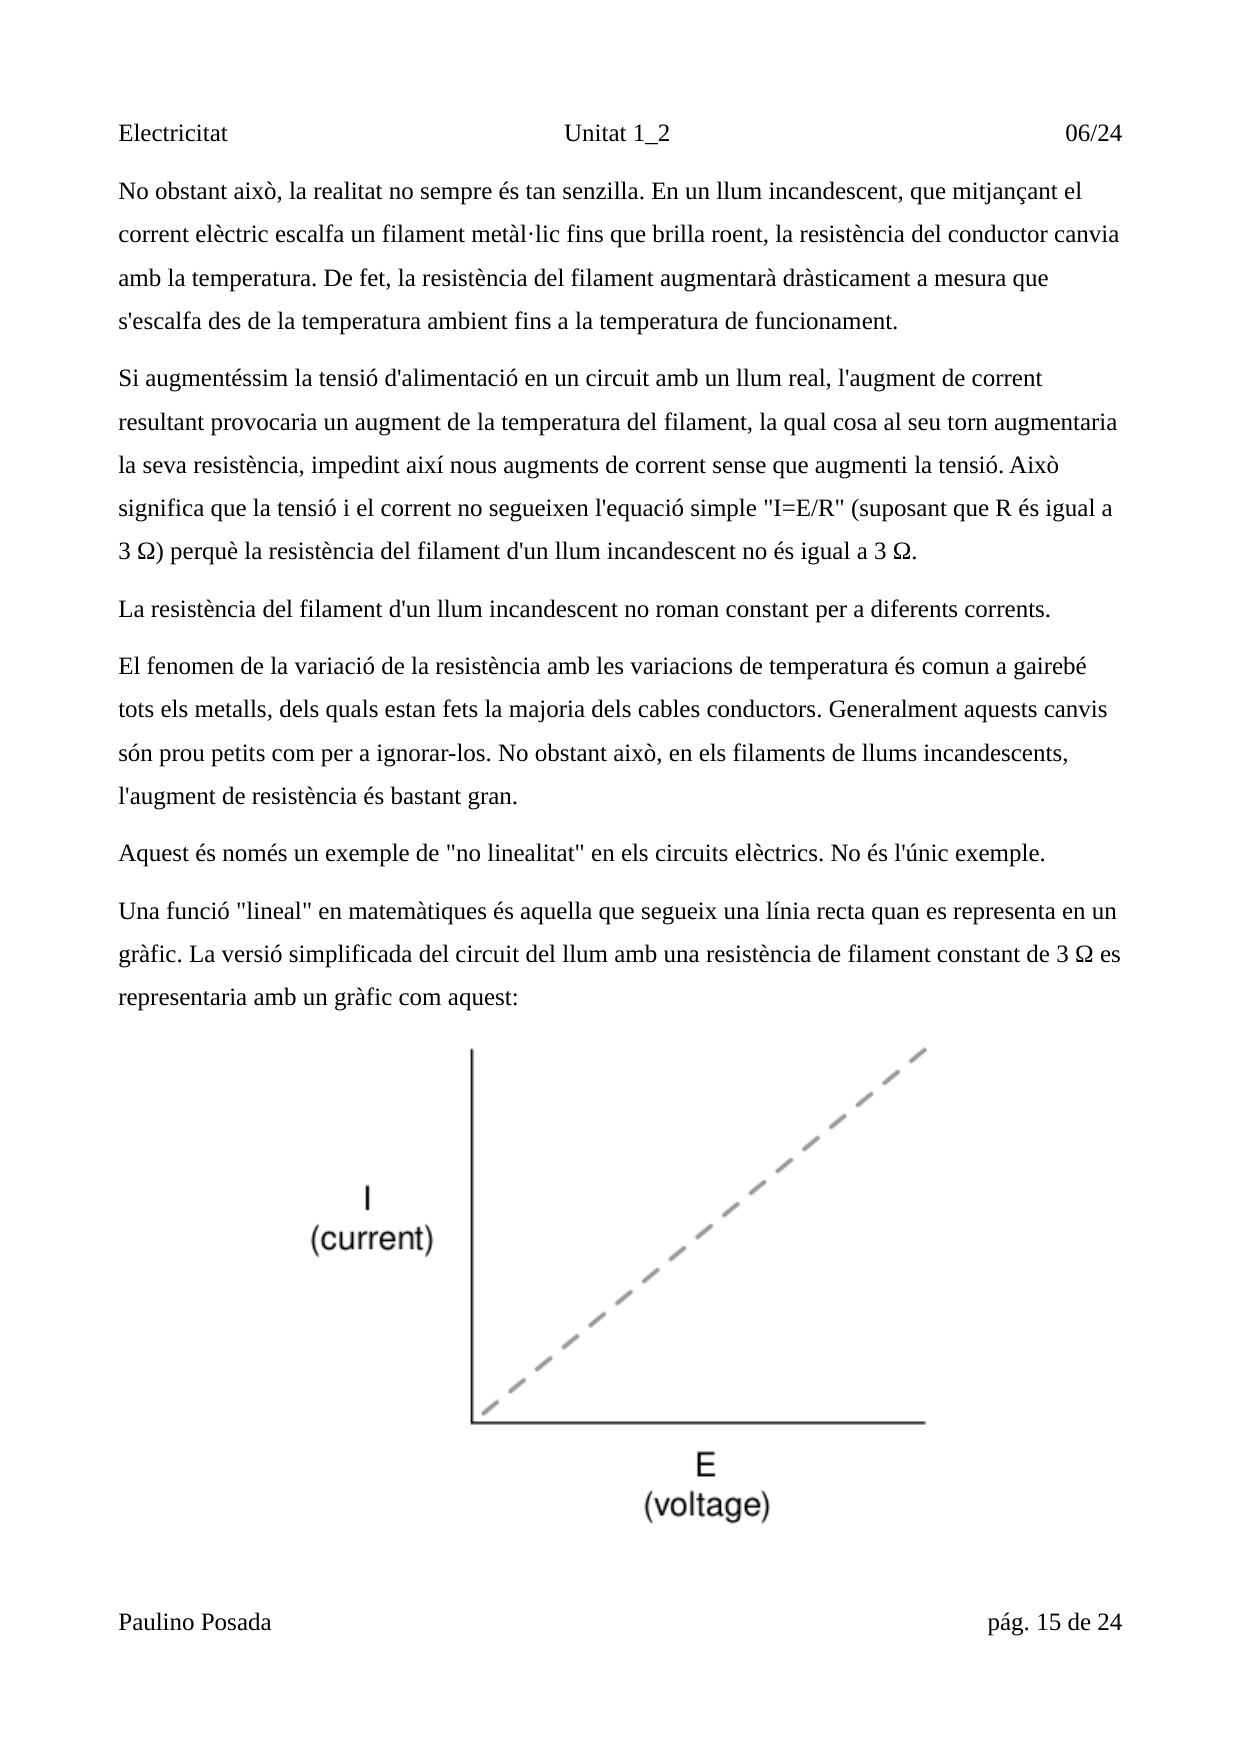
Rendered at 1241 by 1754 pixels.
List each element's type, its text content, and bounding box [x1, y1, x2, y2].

picture [305, 1038, 935, 1533]
text Una funció "lineal" en matemàtiques és aquella que segueix una línia recta quan es representa en un gràfic. La versió simplificada del circuit del llum amb una resistència de filament constant de 3 Ω es representaria amb un gràfic com aquest: [118, 896, 1122, 1011]
text El fenomen de la variació de la resistència amb les variacions de temperatura és comun a gairebé tots els metalls, dels quals estan fets la majoria dels cables conductors. Generalment aquests canvis són prou petits com per a ignorar-los. No obstant això, en els filaments de llums incandescents, l'augment de resistència és bastant gran. [118, 651, 1122, 809]
text Si augmentéssim la tensió d'alimentació en un circuit amb un llum real, l'augment de corrent resultant provocaria un augment de la temperatura del filament, la qual cosa al seu torn augmentaria la seva resistència, impedint així nous augments de corrent sense que augmenti la tensió. Això significa que la tensió i el corrent no segueixen l'equació simple "I=E/R" (suposant que R és igual a 3 Ω) perquè la resistència del filament d'un llum incandescent no és igual a 3 Ω. [118, 363, 1122, 565]
text Aquest és només un exemple de "no linealitat" en els circuits elèctrics. No és l'únic exemple. [118, 838, 1122, 867]
text La resistència del filament d'un llum incandescent no roman constant per a diferents corrents. [118, 594, 1122, 622]
text No obstant això, la realitat no sempre és tan senzilla. En un llum incandescent, que mitjançant el corrent elèctric escalfa un filament metàl·lic fins que brilla roent, la resistència del conductor canvia amb la temperatura. De fet, la resistència del filament augmentarà dràsticament a mesura que s'escalfa des de la temperatura ambient fins a la temperatura de funcionament. [118, 176, 1122, 334]
